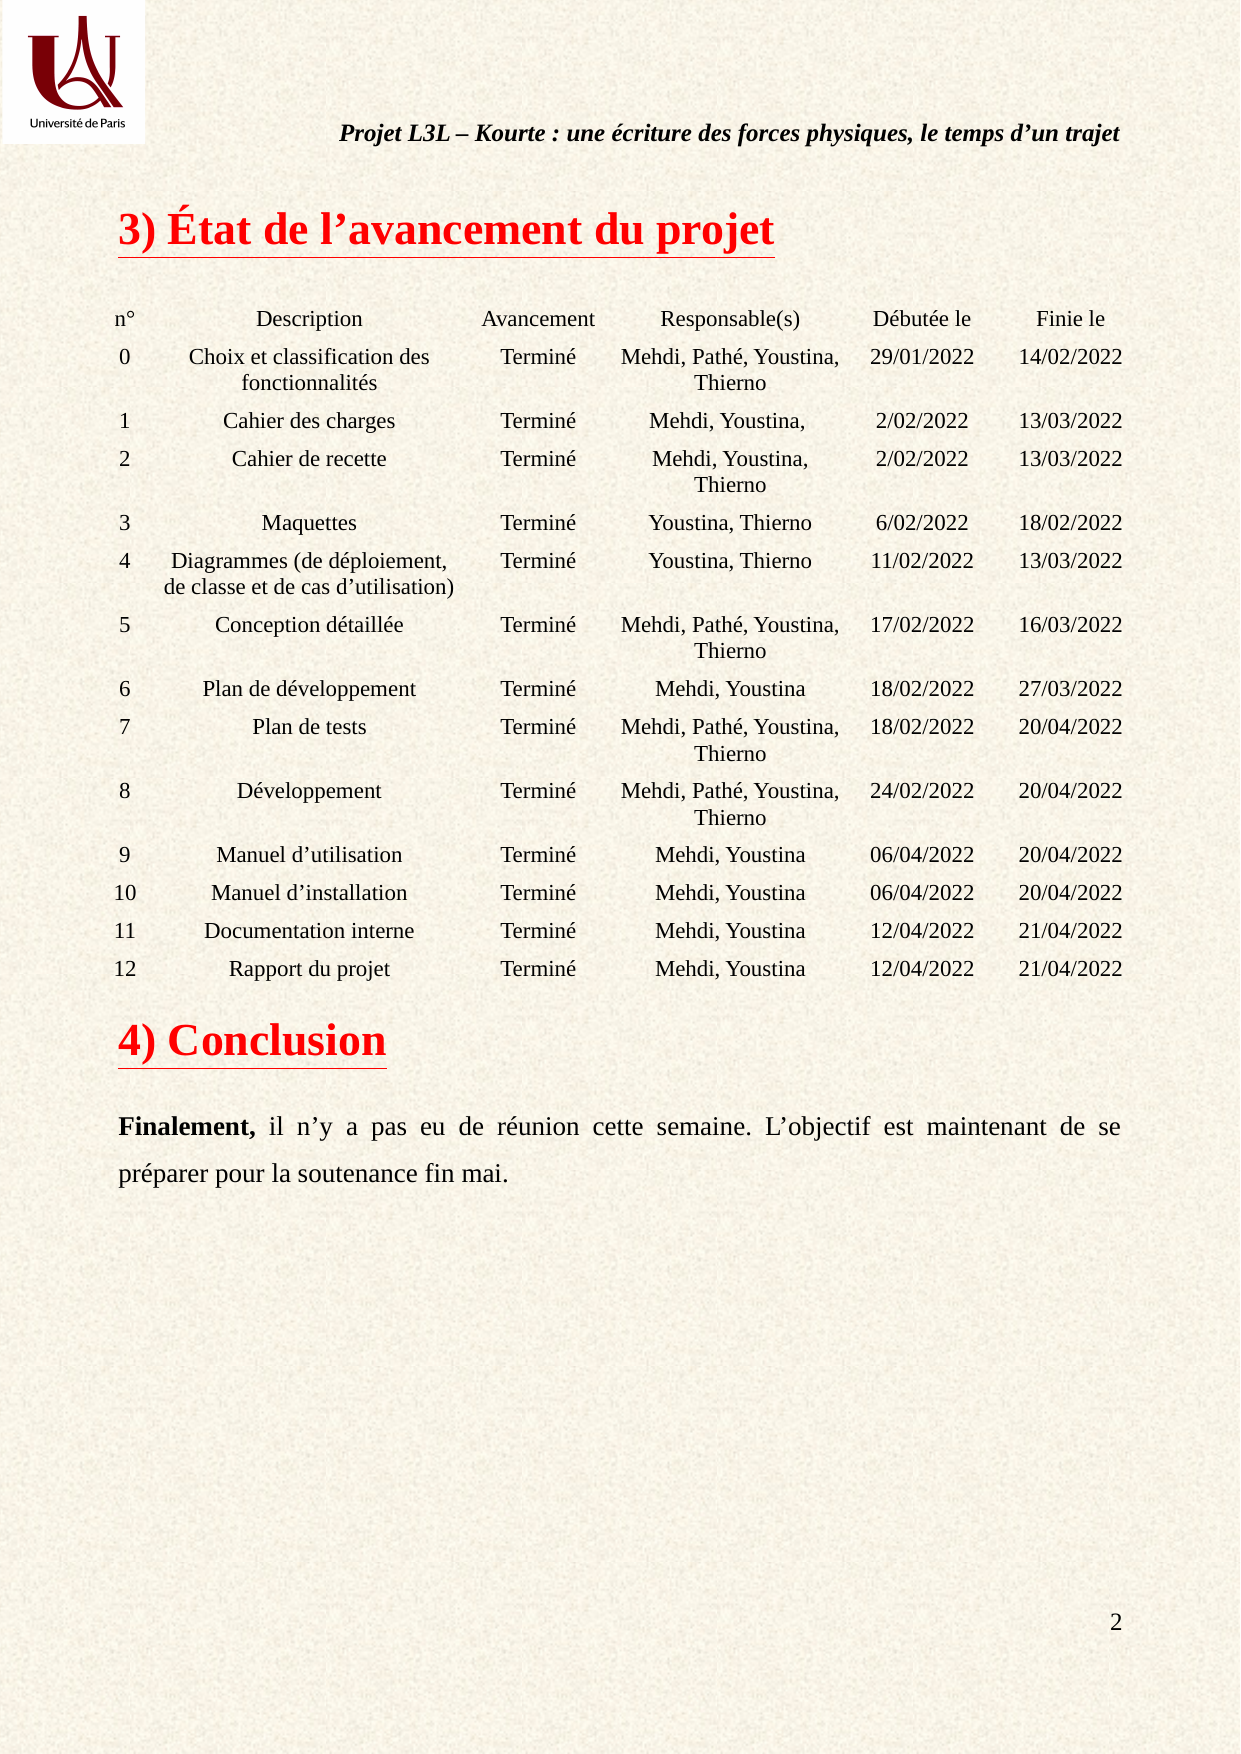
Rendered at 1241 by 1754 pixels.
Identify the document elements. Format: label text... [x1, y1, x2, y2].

table_cell 20/04/2022 [996, 836, 1145, 874]
table_cell 20/04/2022 [996, 708, 1145, 772]
table_cell Mehdi, Pathé, Youstina, Thierno [612, 708, 848, 772]
table_cell 18/02/2022 [848, 708, 996, 772]
table_header Avancement [464, 300, 612, 337]
table_cell 20/04/2022 [996, 874, 1145, 911]
table_cell 5 [95, 606, 154, 670]
table_cell Terminé [464, 670, 612, 707]
table_cell Manuel d’installation [154, 874, 464, 911]
table_cell Maquettes [154, 504, 464, 541]
table_cell Terminé [464, 439, 612, 503]
table_cell 21/04/2022 [996, 911, 1145, 949]
table_cell Terminé [464, 949, 612, 987]
table_cell 24/02/2022 [848, 772, 996, 836]
table_header Responsable(s) [612, 300, 848, 337]
table_cell Mehdi, Youstina, Thierno [612, 439, 848, 503]
table_cell Terminé [464, 338, 612, 402]
table_cell Rapport du projet [154, 949, 464, 987]
table_cell Mehdi, Youstina, [612, 402, 848, 439]
table_cell Développement [154, 772, 464, 836]
table_cell Youstina, Thierno [612, 504, 848, 541]
table_cell 0 [95, 338, 154, 402]
table_cell Terminé [464, 772, 612, 836]
table_cell Terminé [464, 874, 612, 911]
table_cell 13/03/2022 [996, 439, 1145, 503]
table_header Débutée le [848, 300, 996, 337]
table_cell 9 [95, 836, 154, 874]
table_cell 18/02/2022 [848, 670, 996, 707]
table_cell 06/04/2022 [848, 874, 996, 911]
table_cell 13/03/2022 [996, 541, 1145, 606]
table_cell Plan de tests [154, 708, 464, 772]
table_cell 11/02/2022 [848, 541, 996, 606]
table_cell Terminé [464, 504, 612, 541]
table_cell Terminé [464, 836, 612, 874]
table_cell 12/04/2022 [848, 911, 996, 949]
picture [0, 0, 1241, 1754]
table_cell 3 [95, 504, 154, 541]
table_header n° [95, 300, 154, 337]
table_cell 16/03/2022 [996, 606, 1145, 670]
table_cell Terminé [464, 541, 612, 606]
table_cell Terminé [464, 911, 612, 949]
subtitle 3) État de l’avancement du projet [118, 201, 1122, 258]
text Finalement, il n’y a pas eu de réunion cette semaine. L’objectif est maintenant de se préparer pour la soutenance fin mai. [118, 1110, 1122, 1188]
table_cell Cahier de recette [154, 439, 464, 503]
table_cell 6 [95, 670, 154, 707]
table_cell Mehdi, Youstina [612, 670, 848, 707]
table_cell Conception détaillée [154, 606, 464, 670]
table_cell 8 [95, 772, 154, 836]
table_cell Mehdi, Pathé, Youstina, Thierno [612, 772, 848, 836]
table_cell Mehdi, Pathé, Youstina, Thierno [612, 338, 848, 402]
table_cell 21/04/2022 [996, 949, 1145, 987]
table_cell 10 [95, 874, 154, 911]
table_cell 17/02/2022 [848, 606, 996, 670]
table_cell Youstina, Thierno [612, 541, 848, 606]
table_cell 2/02/2022 [848, 439, 996, 503]
table_cell Diagrammes (de déploiement, de classe et de cas d’utilisation) [154, 541, 464, 606]
table_cell 11 [95, 911, 154, 949]
table_cell Mehdi, Youstina [612, 949, 848, 987]
table_cell Cahier des charges [154, 402, 464, 439]
table_cell 27/03/2022 [996, 670, 1145, 707]
table_cell Terminé [464, 708, 612, 772]
table_cell 20/04/2022 [996, 772, 1145, 836]
table_cell 7 [95, 708, 154, 772]
table_cell 4 [95, 541, 154, 606]
table_cell 2 [95, 439, 154, 503]
table_cell 29/01/2022 [848, 338, 996, 402]
table_cell Mehdi, Youstina [612, 836, 848, 874]
table_cell 18/02/2022 [996, 504, 1145, 541]
table_cell Manuel d’utilisation [154, 836, 464, 874]
table_cell 12 [95, 949, 154, 987]
table_cell 6/02/2022 [848, 504, 996, 541]
table_cell 06/04/2022 [848, 836, 996, 874]
table_header Finie le [996, 300, 1145, 337]
table_cell 1 [95, 402, 154, 439]
table_cell Terminé [464, 606, 612, 670]
table_cell Plan de développement [154, 670, 464, 707]
table_cell 2/02/2022 [848, 402, 996, 439]
table_cell Choix et classification des fonctionnalités [154, 338, 464, 402]
table_cell Terminé [464, 402, 612, 439]
table_cell 14/02/2022 [996, 338, 1145, 402]
table_header Description [154, 300, 464, 337]
table_cell Mehdi, Youstina [612, 911, 848, 949]
table_cell 12/04/2022 [848, 949, 996, 987]
table_cell Documentation interne [154, 911, 464, 949]
table_cell Mehdi, Youstina [612, 874, 848, 911]
table_cell Mehdi, Pathé, Youstina, Thierno [612, 606, 848, 670]
table_cell 13/03/2022 [996, 402, 1145, 439]
subtitle 4) Conclusion [118, 1012, 1122, 1069]
